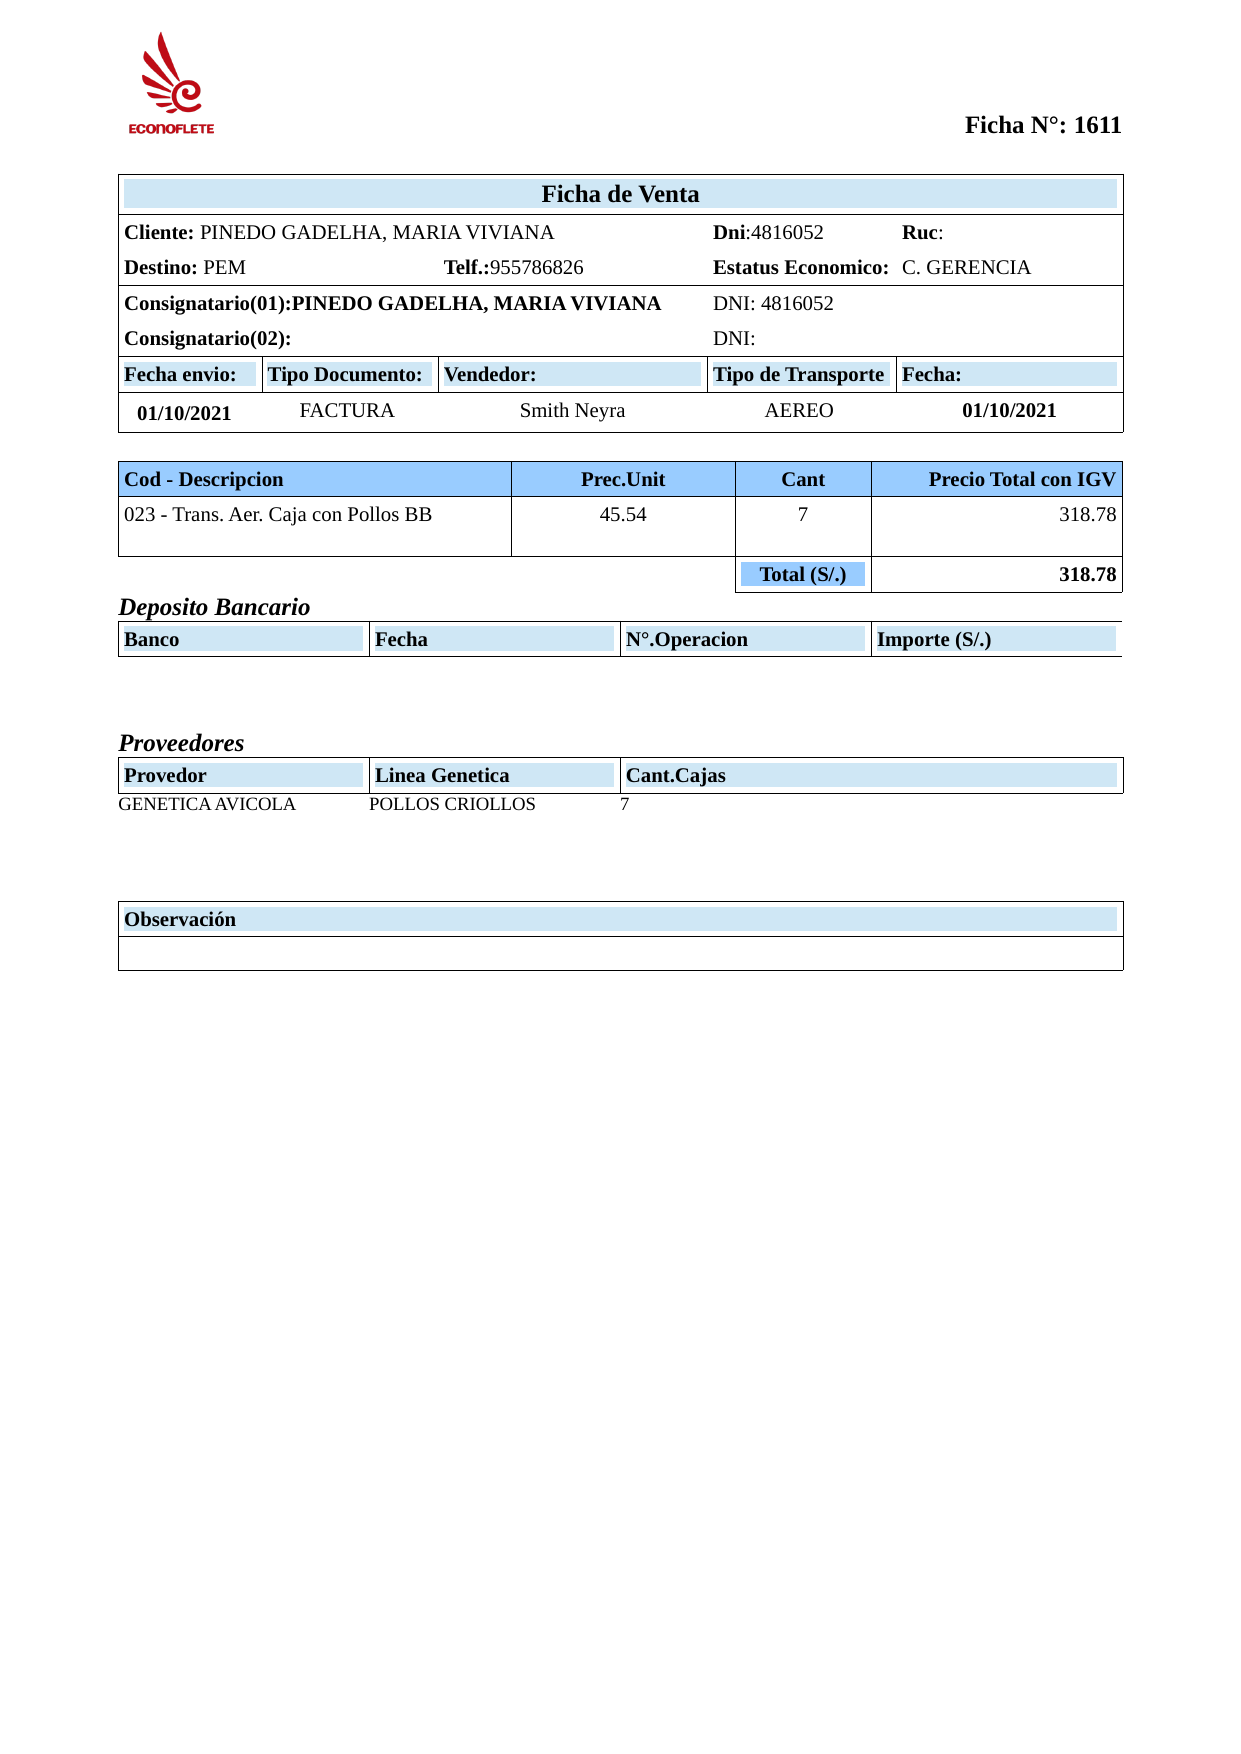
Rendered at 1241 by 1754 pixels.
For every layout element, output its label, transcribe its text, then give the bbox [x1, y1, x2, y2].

table_cell Cliente: PINEDO GADELHA, MARIA VIVIANA [119, 215, 707, 249]
table_cell Telf.:955786826 [438, 249, 707, 285]
table_cell 023 - Trans. Aer. Caja con Pollos BB [119, 497, 511, 556]
table_cell [620, 657, 871, 680]
table_header Observación [119, 902, 1123, 936]
table_header Linea Genetica [370, 758, 620, 793]
table_header Precio Total con IGV [872, 462, 1122, 496]
table_cell [118, 680, 369, 704]
table_cell [871, 705, 1122, 728]
table_cell [620, 680, 871, 704]
table_cell Vendedor: [439, 357, 707, 392]
table_cell Consignatario(01):PINEDO GADELHA, MARIA VIVIANA [119, 286, 707, 321]
table_header Banco [119, 622, 369, 656]
table_cell 01/10/2021 [896, 393, 1123, 432]
table_cell [118, 705, 369, 728]
table_cell [620, 815, 1123, 836]
table_cell [118, 836, 369, 858]
table_cell [511, 557, 735, 592]
table_cell [369, 705, 620, 728]
table_header Ficha de Venta [119, 175, 1123, 214]
table_cell [119, 937, 1123, 969]
table_cell [118, 557, 511, 592]
table_header Cant.Cajas [621, 758, 1123, 793]
table_cell [369, 836, 620, 858]
table_cell Destino: PEM [119, 249, 438, 285]
table_cell AEREO [707, 393, 896, 432]
table_cell Consignatario(02): [119, 321, 707, 356]
table_cell 318.78 [872, 497, 1122, 556]
table_header N°.Operacion [621, 622, 871, 656]
table_cell FACTURA [262, 393, 438, 432]
table_header Cod - Descripcion [119, 462, 511, 496]
table_cell [871, 680, 1122, 704]
picture [118, 31, 225, 134]
table_cell [369, 879, 620, 901]
table_cell 7 [736, 497, 871, 556]
table_cell DNI: [707, 321, 1123, 356]
table_cell [620, 858, 1123, 879]
table_header Provedor [119, 758, 369, 793]
table_cell Ruc: [896, 215, 1123, 249]
table_header Cant [736, 462, 871, 496]
table_cell Tipo de Transporte [708, 357, 896, 392]
table_cell 7 [620, 794, 1123, 814]
table_cell DNI: 4816052 [707, 286, 1123, 321]
text Deposito Bancario [118, 592, 1122, 621]
table_cell Tipo Documento: [263, 357, 438, 392]
table_cell 01/10/2021 [119, 393, 262, 432]
table_cell Fecha: [897, 357, 1123, 392]
table_cell GENETICA AVICOLA [118, 794, 369, 814]
table_cell 45.54 [512, 497, 735, 556]
table_cell [620, 705, 871, 728]
table_cell [369, 815, 620, 836]
table_cell 318.78 [872, 557, 1122, 592]
table_cell [369, 657, 620, 680]
table_cell POLLOS CRIOLLOS [369, 794, 620, 814]
table_cell Dni:4816052 [707, 215, 896, 249]
table_header Prec.Unit [512, 462, 735, 496]
table_cell [118, 657, 369, 680]
table_cell [118, 879, 369, 901]
table_cell Estatus Economico: [707, 249, 896, 285]
table_cell [118, 858, 369, 879]
table_cell [369, 858, 620, 879]
table_cell [118, 815, 369, 836]
text Proveedores [118, 728, 1122, 757]
table_cell Smith Neyra [438, 393, 707, 432]
table_cell Total (S/.) [736, 557, 871, 592]
table_header Importe (S/.) [872, 622, 1122, 656]
table_cell [369, 680, 620, 704]
table_header Fecha [370, 622, 620, 656]
table_cell [871, 657, 1122, 680]
table_cell C. GERENCIA [896, 249, 1123, 285]
table_cell [620, 879, 1123, 901]
table_cell [620, 836, 1123, 858]
table_cell Fecha envio: [119, 357, 262, 392]
